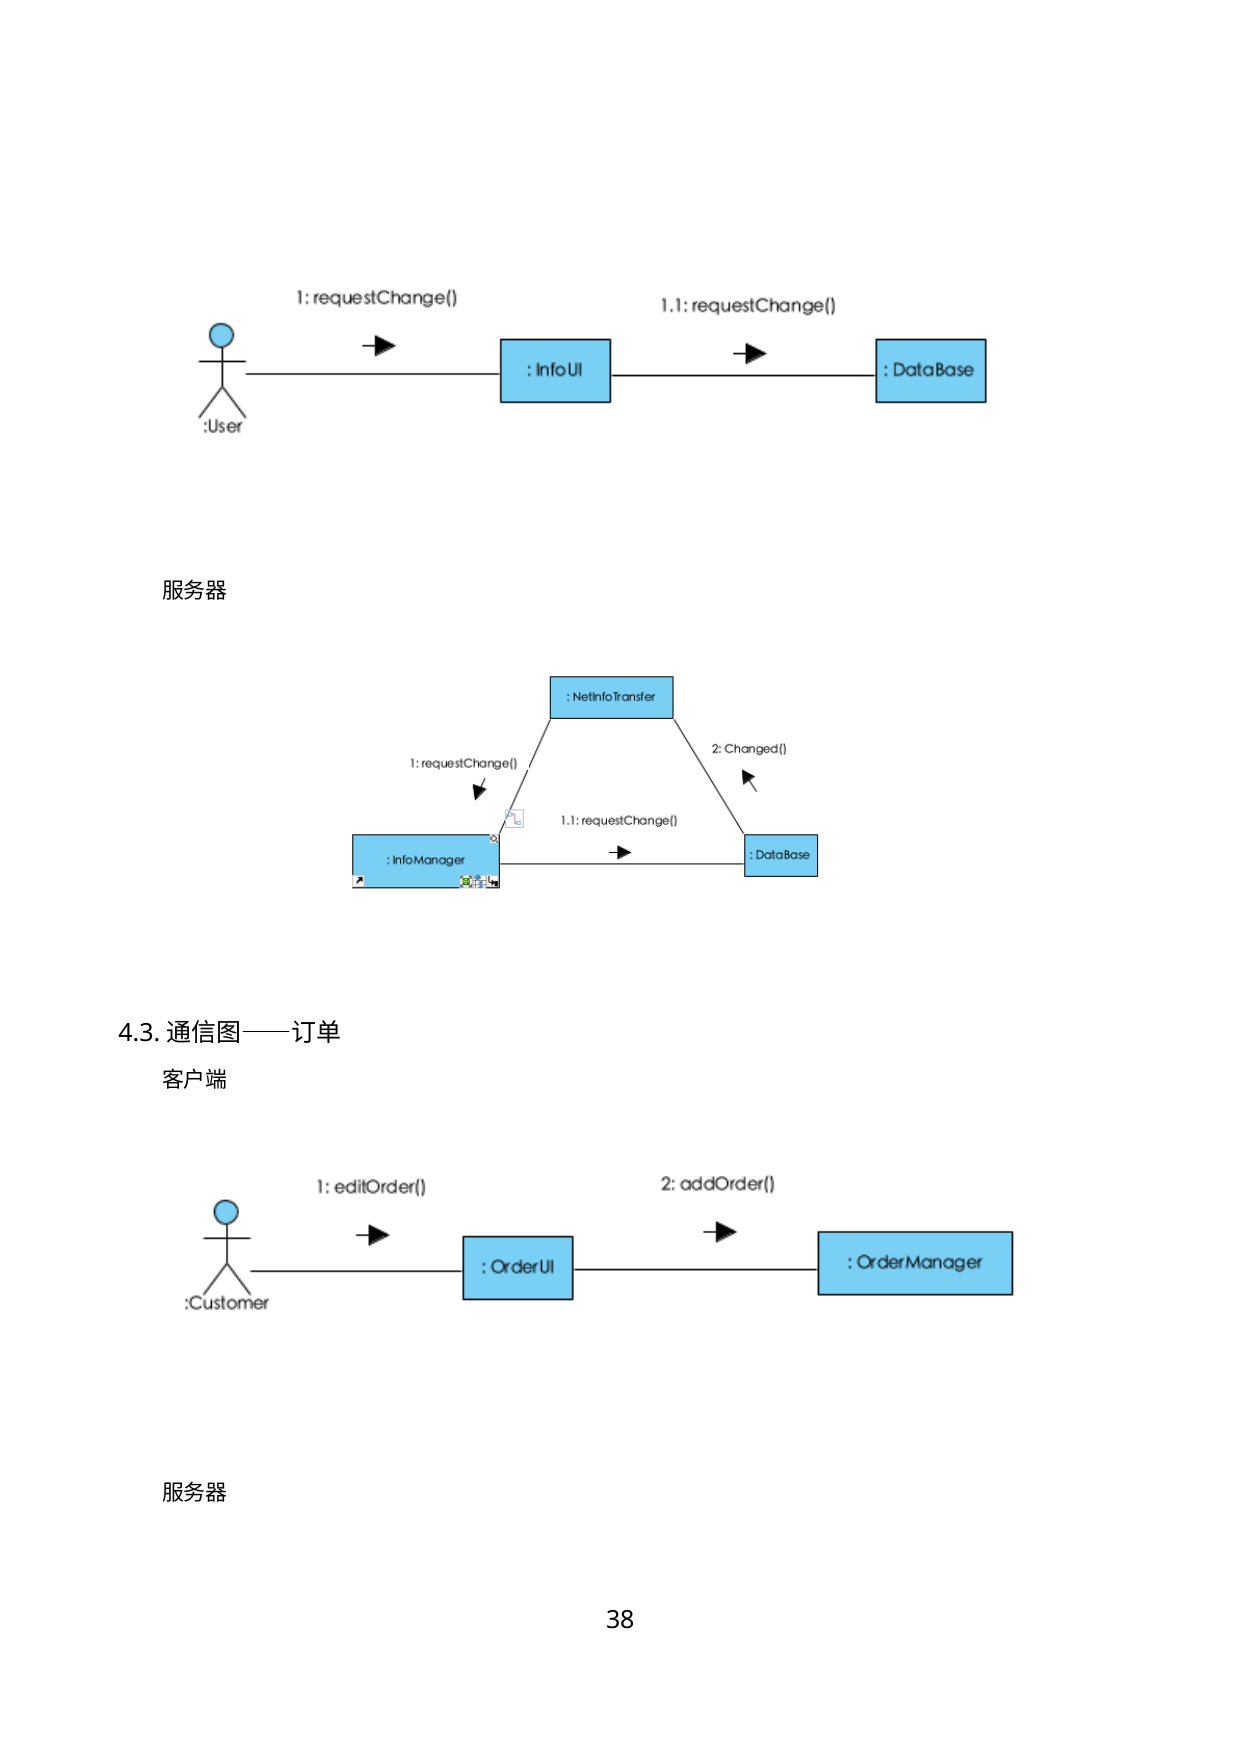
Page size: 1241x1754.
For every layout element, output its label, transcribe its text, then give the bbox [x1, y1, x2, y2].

text 服务器 [118, 573, 1122, 604]
subtitle 通信图——订单 [118, 1012, 1122, 1049]
picture [128, 187, 1112, 513]
picture [320, 616, 920, 984]
picture [153, 1106, 1087, 1415]
text 服务器 [118, 1475, 1122, 1506]
text 客户端 [118, 1062, 1122, 1094]
